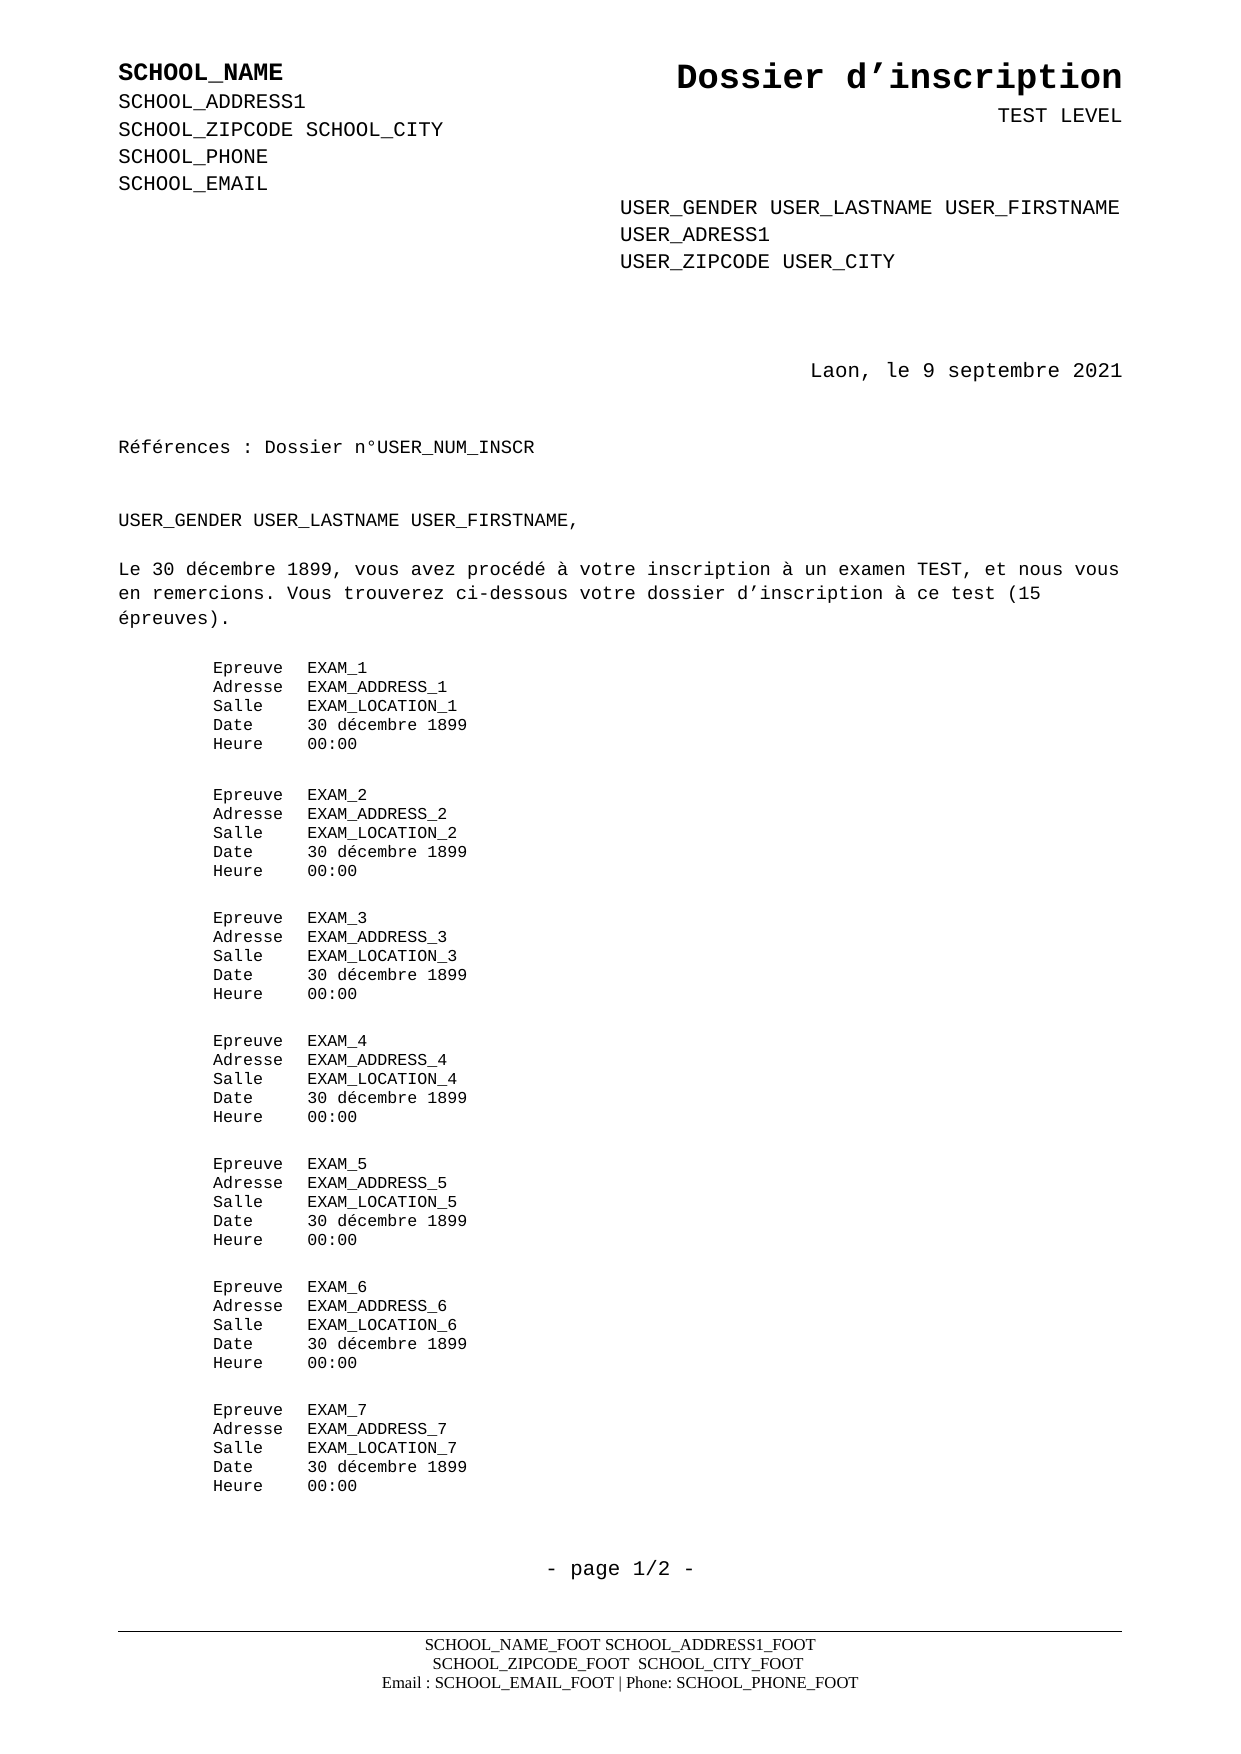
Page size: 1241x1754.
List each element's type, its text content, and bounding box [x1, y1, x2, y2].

table_cell Salle [213, 1317, 307, 1336]
table_cell [1027, 1213, 1122, 1231]
table_cell [1027, 948, 1122, 966]
table_header Epreuve [213, 1279, 307, 1298]
table_header [118, 1402, 213, 1421]
table_cell [118, 1090, 213, 1108]
table_header [118, 1279, 213, 1298]
table_cell [1027, 1354, 1122, 1373]
table_cell [1027, 1071, 1122, 1089]
table_cell [1027, 844, 1122, 862]
table_cell Heure [213, 1231, 307, 1250]
table_header [118, 787, 213, 806]
table_cell [1027, 1459, 1122, 1477]
table_cell 00:00 [307, 985, 1027, 1004]
table_cell EXAM_LOCATION_3 [307, 948, 1027, 966]
table_header Epreuve [213, 1033, 307, 1052]
table_cell [1027, 1421, 1122, 1440]
table_cell [118, 985, 213, 1004]
table_header Epreuve [213, 1156, 307, 1175]
table_header [118, 1033, 213, 1052]
table_cell [1027, 717, 1122, 736]
table_cell [1027, 1108, 1122, 1127]
table_cell 00:00 [307, 736, 1027, 754]
table_cell 00:00 [307, 862, 1027, 881]
table_cell [1027, 966, 1122, 985]
table_cell EXAM_LOCATION_6 [307, 1317, 1027, 1336]
table_cell [118, 1194, 213, 1212]
table_cell [118, 736, 213, 754]
table_cell Adresse [213, 929, 307, 948]
table_cell [1027, 862, 1122, 881]
table_cell [118, 1298, 213, 1317]
table_cell [118, 1052, 213, 1071]
table_header [1027, 1279, 1122, 1298]
table_cell [118, 1478, 213, 1496]
text Références : Dossier n°USER_NUM_INSCR [118, 438, 1122, 459]
table_cell Heure [213, 1354, 307, 1373]
table_cell Date [213, 1336, 307, 1354]
table_header EXAM_4 [307, 1033, 1027, 1052]
table_cell 30 décembre 1899 [307, 966, 1027, 985]
table_cell EXAM_ADDRESS_7 [307, 1421, 1027, 1440]
table_cell [118, 1354, 213, 1373]
table_cell Salle [213, 1440, 307, 1458]
table_cell [118, 679, 213, 698]
table_header EXAM_7 [307, 1402, 1027, 1421]
table_cell 00:00 [307, 1478, 1027, 1496]
table_cell Date [213, 1090, 307, 1108]
table_cell [118, 1459, 213, 1477]
table_header [118, 910, 213, 929]
table_cell Adresse [213, 1175, 307, 1194]
table_cell [118, 1336, 213, 1354]
table_header EXAM_6 [307, 1279, 1027, 1298]
table_cell Date [213, 844, 307, 862]
table_cell [118, 1440, 213, 1458]
table_cell [1027, 1231, 1122, 1250]
table_cell EXAM_LOCATION_7 [307, 1440, 1027, 1458]
table_cell [118, 1231, 213, 1250]
table_cell [1027, 698, 1122, 717]
table_cell [118, 717, 213, 736]
table_cell [118, 929, 213, 948]
table_cell [118, 862, 213, 881]
table_cell 30 décembre 1899 [307, 1213, 1027, 1231]
table_cell [118, 948, 213, 966]
table_cell EXAM_ADDRESS_3 [307, 929, 1027, 948]
table_cell 00:00 [307, 1108, 1027, 1127]
table_cell [1027, 806, 1122, 824]
table_cell 00:00 [307, 1354, 1027, 1373]
table_cell Adresse [213, 1421, 307, 1440]
table_header Epreuve [213, 910, 307, 929]
table_header Epreuve [213, 1402, 307, 1421]
table_cell Salle [213, 1194, 307, 1212]
table_cell [118, 197, 620, 383]
table_cell 30 décembre 1899 [307, 1090, 1027, 1108]
table_cell Heure [213, 1478, 307, 1496]
table_cell Salle [213, 948, 307, 966]
table_cell Heure [213, 736, 307, 754]
table_header [1027, 1156, 1122, 1175]
table_cell [1027, 825, 1122, 843]
table_header [1027, 1033, 1122, 1052]
table_header [1027, 787, 1122, 806]
table_cell Date [213, 1213, 307, 1231]
table_header EXAM_5 [307, 1156, 1027, 1175]
table_header EXAM_3 [307, 910, 1027, 929]
table_cell [1027, 929, 1122, 948]
table_cell 30 décembre 1899 [307, 844, 1027, 862]
table_cell [118, 1108, 213, 1127]
table_cell [1027, 1175, 1122, 1194]
table_header [1027, 910, 1122, 929]
table_cell Adresse [213, 806, 307, 824]
table_cell EXAM_ADDRESS_4 [307, 1052, 1027, 1071]
table_cell [1027, 1090, 1122, 1108]
table_header Epreuve [213, 660, 307, 679]
table_cell EXAM_LOCATION_4 [307, 1071, 1027, 1089]
table_cell [1027, 1440, 1122, 1458]
table_cell USER_GENDER USER_LASTNAME USER_FIRSTNAME USER_ADRESS1 USER_ZIPCODE USER_CITY Laon, le 9 septembre 2021 [620, 197, 1122, 383]
table_cell [118, 806, 213, 824]
table_cell [1027, 1478, 1122, 1496]
table_cell EXAM_ADDRESS_2 [307, 806, 1027, 824]
table_cell EXAM_ADDRESS_5 [307, 1175, 1027, 1194]
table_cell [118, 825, 213, 843]
table_cell Salle [213, 825, 307, 843]
table_cell EXAM_ADDRESS_1 [307, 679, 1027, 698]
table_cell Heure [213, 1108, 307, 1127]
table_cell [118, 1421, 213, 1440]
table_cell 30 décembre 1899 [307, 1336, 1027, 1354]
table_cell [1027, 1298, 1122, 1317]
table_cell [1027, 679, 1122, 698]
table_cell [118, 1071, 213, 1089]
table_cell Adresse [213, 1298, 307, 1317]
table_cell Adresse [213, 1052, 307, 1071]
table_cell [118, 1317, 213, 1336]
table_header [1027, 660, 1122, 679]
table_header SCHOOL_NAME SCHOOL_ADDRESS1 SCHOOL_ZIPCODE SCHOOL_CITY SCHOOL_PHONE SCHOOL_EMAIL [118, 59, 620, 197]
table_cell EXAM_ADDRESS_6 [307, 1298, 1027, 1317]
table_header [118, 660, 213, 679]
table_cell [1027, 1194, 1122, 1212]
table_header [1027, 1402, 1122, 1421]
table_cell [118, 844, 213, 862]
table_cell Salle [213, 1071, 307, 1089]
table_cell [118, 1213, 213, 1231]
table_cell [1027, 1317, 1122, 1336]
table_cell [1027, 1052, 1122, 1071]
table_header Epreuve [213, 787, 307, 806]
table_cell 30 décembre 1899 [307, 1459, 1027, 1477]
text USER_GENDER USER_LASTNAME USER_FIRSTNAME, [118, 511, 1122, 532]
table_cell Heure [213, 862, 307, 881]
table_cell Date [213, 966, 307, 985]
table_cell Date [213, 717, 307, 736]
table_cell [118, 698, 213, 717]
text Le 30 décembre 1899, vous avez procédé à votre inscription à un examen TEST, et nous vous en remercions. Vous trouverez ci-dessous votre dossier d’inscription à ce test (15 épreuves). [118, 560, 1122, 630]
table_cell EXAM_LOCATION_1 [307, 698, 1027, 717]
table_cell Salle [213, 698, 307, 717]
table_cell 00:00 [307, 1231, 1027, 1250]
table_cell [1027, 736, 1122, 754]
table_cell Date [213, 1459, 307, 1477]
table_header EXAM_1 [307, 660, 1027, 679]
table_cell EXAM_LOCATION_2 [307, 825, 1027, 843]
table_cell Adresse [213, 679, 307, 698]
table_cell [1027, 1336, 1122, 1354]
table_cell Heure [213, 985, 307, 1004]
table_cell EXAM_LOCATION_5 [307, 1194, 1027, 1212]
table_header EXAM_2 [307, 787, 1027, 806]
table_header Dossier d’inscription TEST LEVEL [620, 59, 1122, 197]
table_cell [118, 966, 213, 985]
table_cell 30 décembre 1899 [307, 717, 1027, 736]
table_cell [118, 1175, 213, 1194]
table_cell [1027, 985, 1122, 1004]
table_header [118, 1156, 213, 1175]
